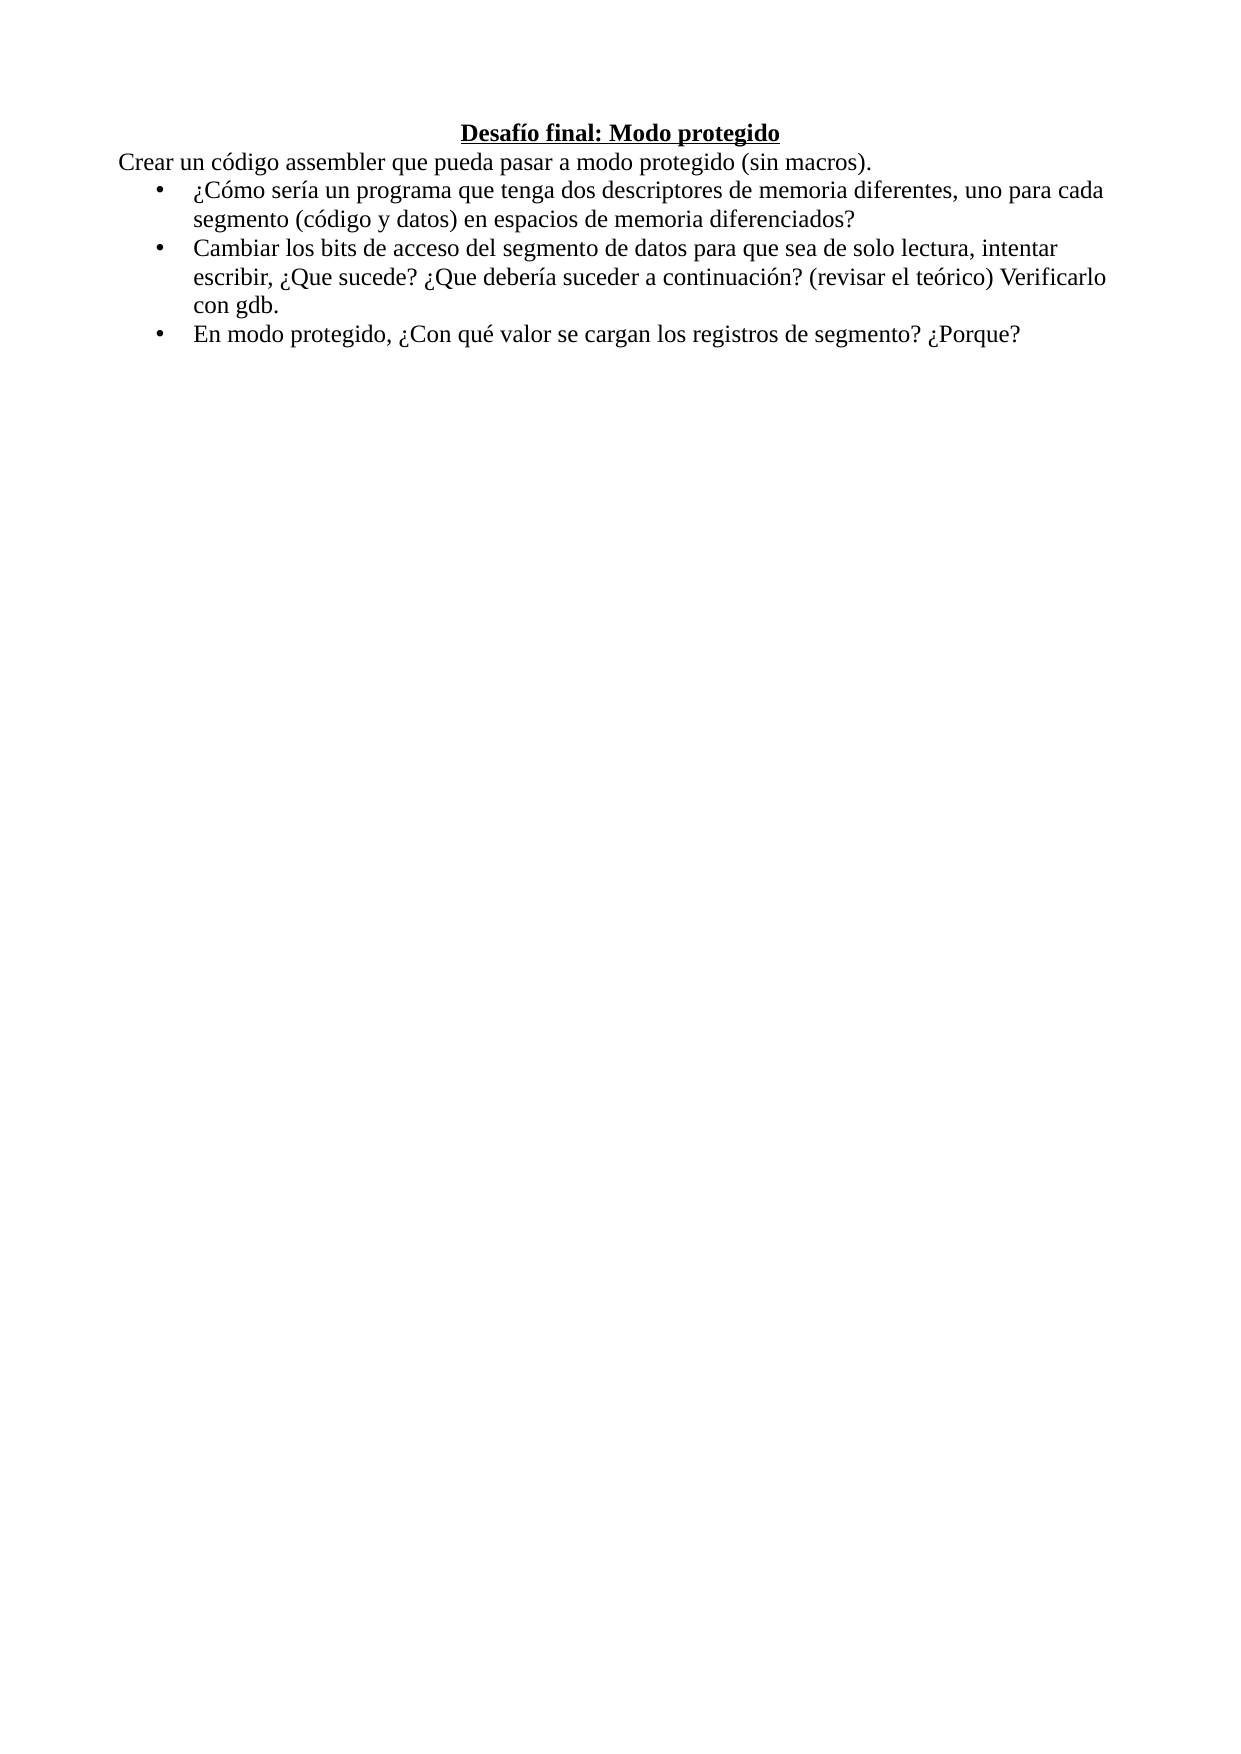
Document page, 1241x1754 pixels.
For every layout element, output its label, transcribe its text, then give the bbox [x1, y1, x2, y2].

list ¿Cómo sería un programa que tenga dos descriptores de memoria diferentes, uno para cada segmento (código y datos) en espacios de memoria diferenciados? [156, 176, 1122, 233]
list En modo protegido, ¿Con qué valor se cargan los registros de segmento? ¿Porque? [156, 319, 1122, 348]
text Desafío final: Modo protegido [118, 118, 1122, 147]
list Cambiar los bits de acceso del segmento de datos para que sea de solo lectura, intentar escribir, ¿Que sucede? ¿Que debería suceder a continuación? (revisar el teórico) Verificarlo con gdb. [156, 233, 1122, 319]
text Crear un código assembler que pueda pasar a modo protegido (sin macros). [118, 147, 1122, 176]
